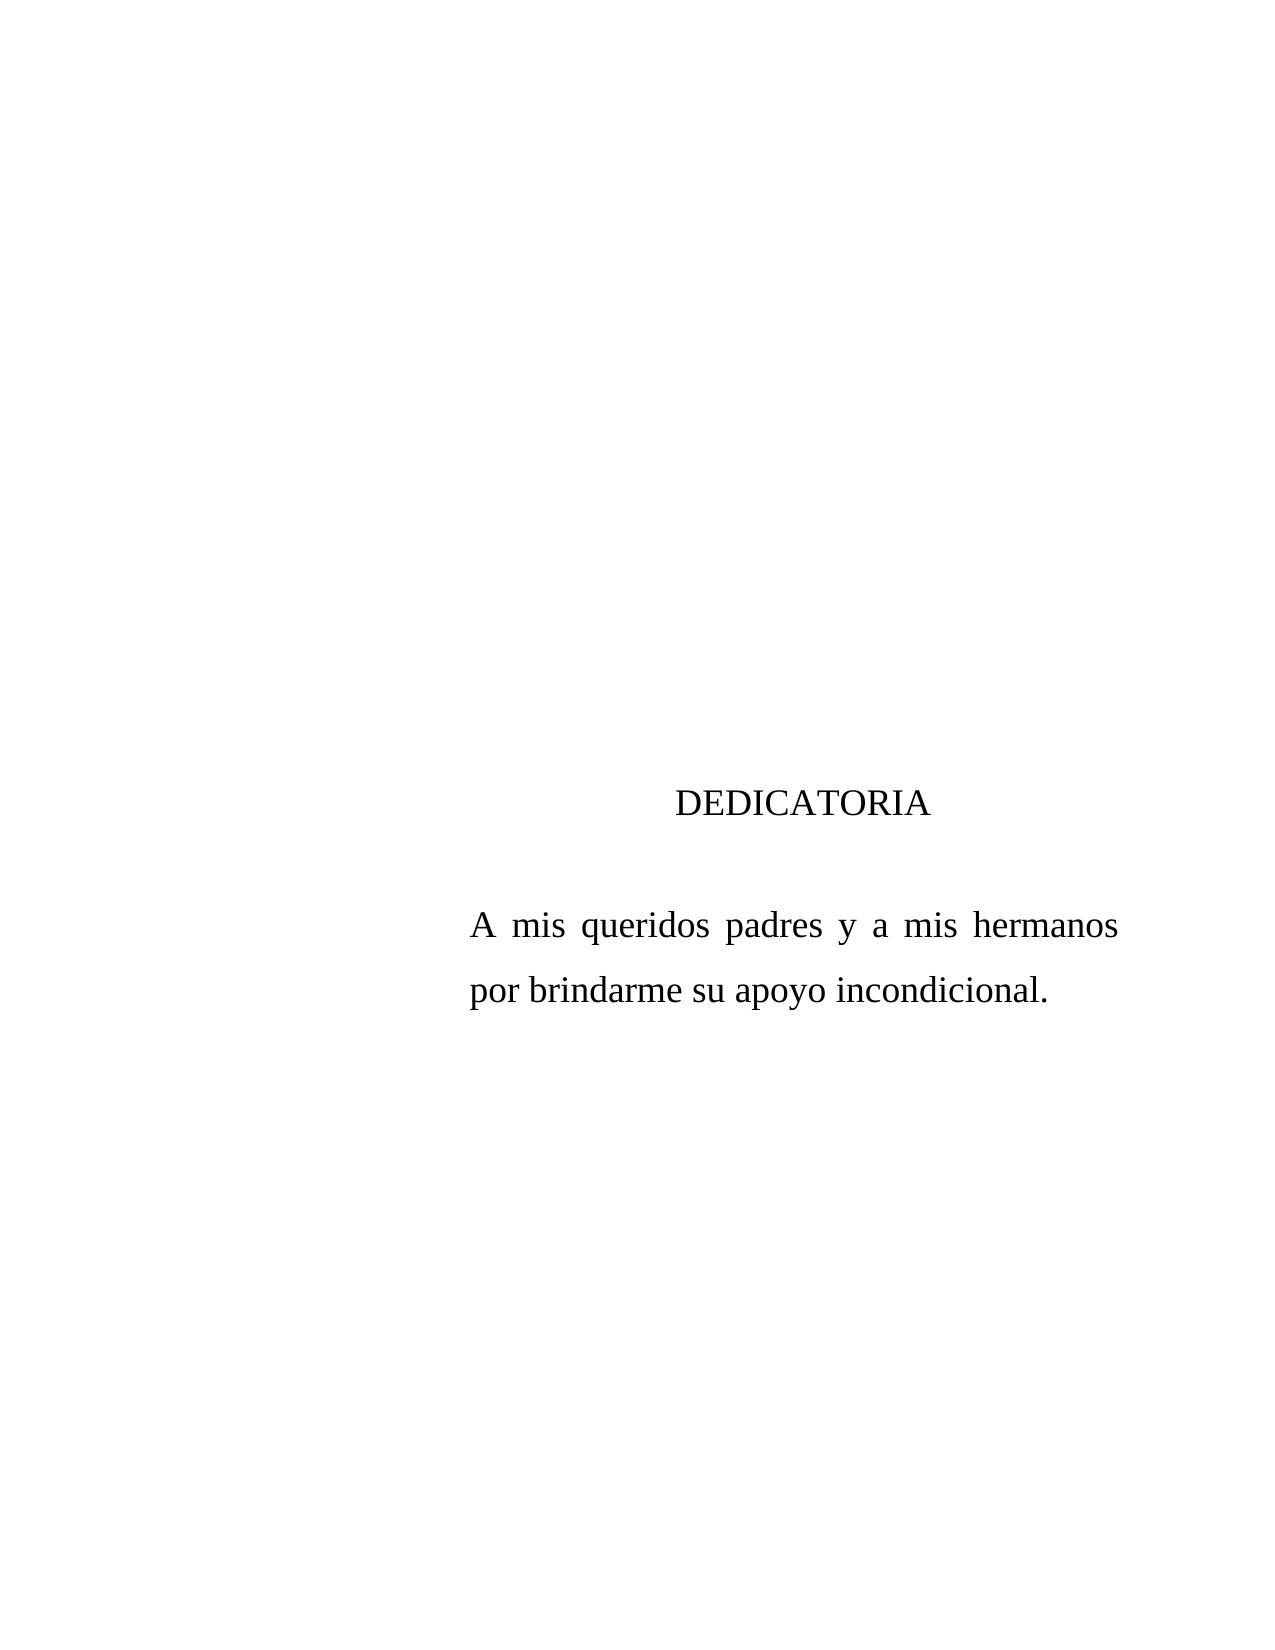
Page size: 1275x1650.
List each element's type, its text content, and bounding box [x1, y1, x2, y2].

title A mis queridos padres y a mis hermanos por brindarme su apoyo incondicional. [469, 902, 1119, 1010]
title DEDICATORIA [469, 780, 1137, 823]
